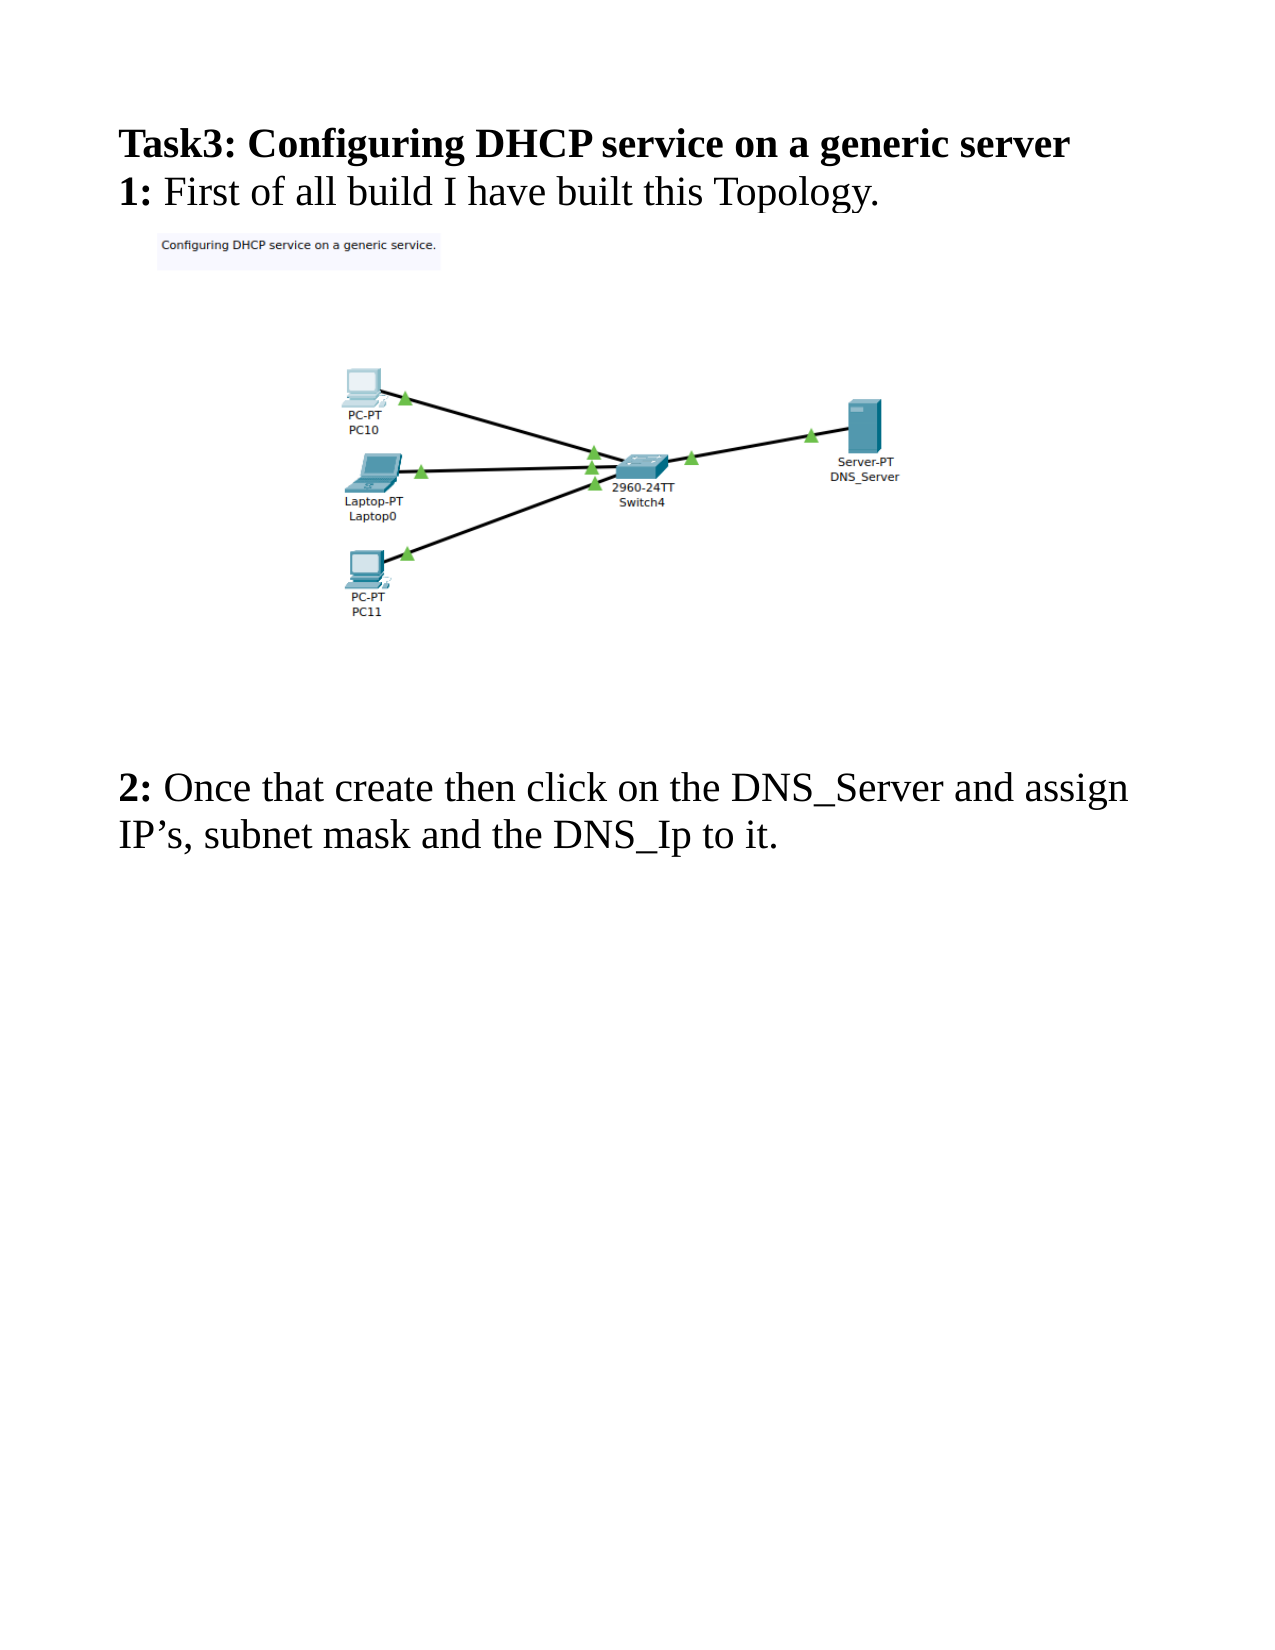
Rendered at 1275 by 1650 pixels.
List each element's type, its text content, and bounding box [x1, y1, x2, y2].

text Task3: Configuring DHCP service on a generic server [118, 118, 1157, 166]
text 2: Once that create then click on the DNS_Server and assign IP’s, subnet mask and the DNS_Ip to it. [118, 762, 1157, 858]
picture [118, 213, 1157, 715]
text 1: First of all build I have built this Topology. [118, 166, 1157, 213]
